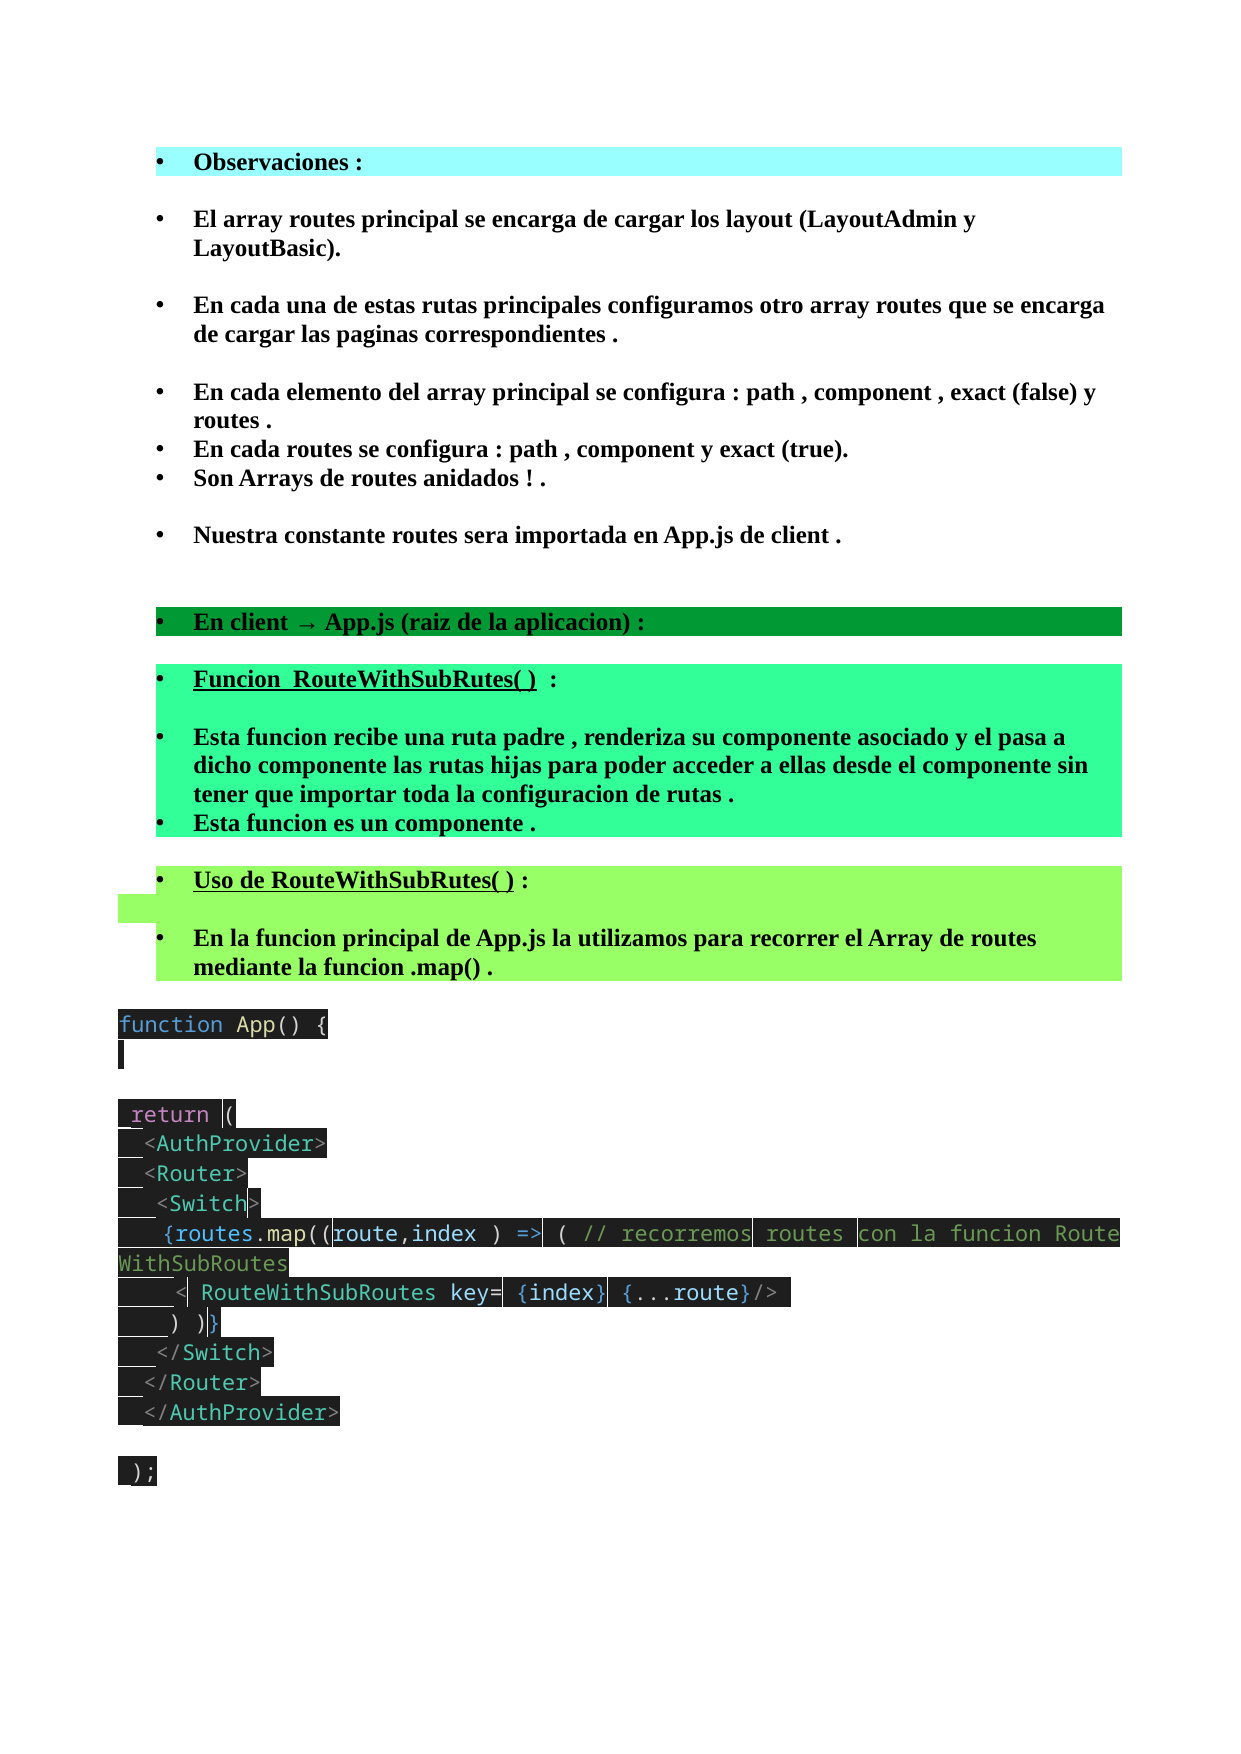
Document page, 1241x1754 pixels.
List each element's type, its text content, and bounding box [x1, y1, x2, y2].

list Son Arrays de routes anidados ! . [156, 463, 1122, 492]
text {routes.map((route,index ) => ( // recorremos routes con la funcion RouteWithSubRoutes [118, 1218, 1122, 1277]
text </Switch> [118, 1337, 1122, 1367]
text <Router> [118, 1158, 1122, 1188]
list En cada routes se configura : path , component y exact (true). [156, 434, 1122, 463]
list Funcion RouteWithSubRutes( ) : [156, 664, 1122, 693]
text ); [118, 1456, 1122, 1486]
text </AuthProvider> [118, 1396, 1122, 1426]
list En cada una de estas rutas principales configuramos otro array routes que se encarga de cargar las paginas correspondientes . [156, 291, 1122, 348]
list Esta funcion es un componente . [156, 808, 1122, 837]
text function App() { [118, 1009, 1122, 1039]
text return ( [118, 1098, 1122, 1128]
list Esta funcion recibe una ruta padre , renderiza su componente asociado y el pasa a dicho componente las rutas hijas para poder acceder a ellas desde el componente sin tener que importar toda la configuracion de rutas . [156, 722, 1122, 808]
text </Router> [118, 1367, 1122, 1396]
text <Switch> [118, 1188, 1122, 1218]
text <AuthProvider> [118, 1128, 1122, 1158]
list Observaciones : [156, 147, 1122, 176]
list El array routes principal se encarga de cargar los layout (LayoutAdmin y LayoutBasic). [156, 204, 1122, 262]
list Nuestra constante routes sera importada en App.js de client . [156, 521, 1122, 549]
list En client → App.js (raiz de la aplicacion) : [156, 607, 1122, 636]
list En la funcion principal de App.js la utilizamos para recorrer el Array de routes mediante la funcion .map() . [156, 923, 1122, 981]
list En cada elemento del array principal se configura : path , component , exact (false) y routes . [156, 377, 1122, 434]
text < RouteWithSubRoutes key= {index} {...route}/> [118, 1277, 1122, 1307]
list Uso de RouteWithSubRutes( ) : [156, 866, 1122, 894]
text ) )} [118, 1307, 1122, 1337]
